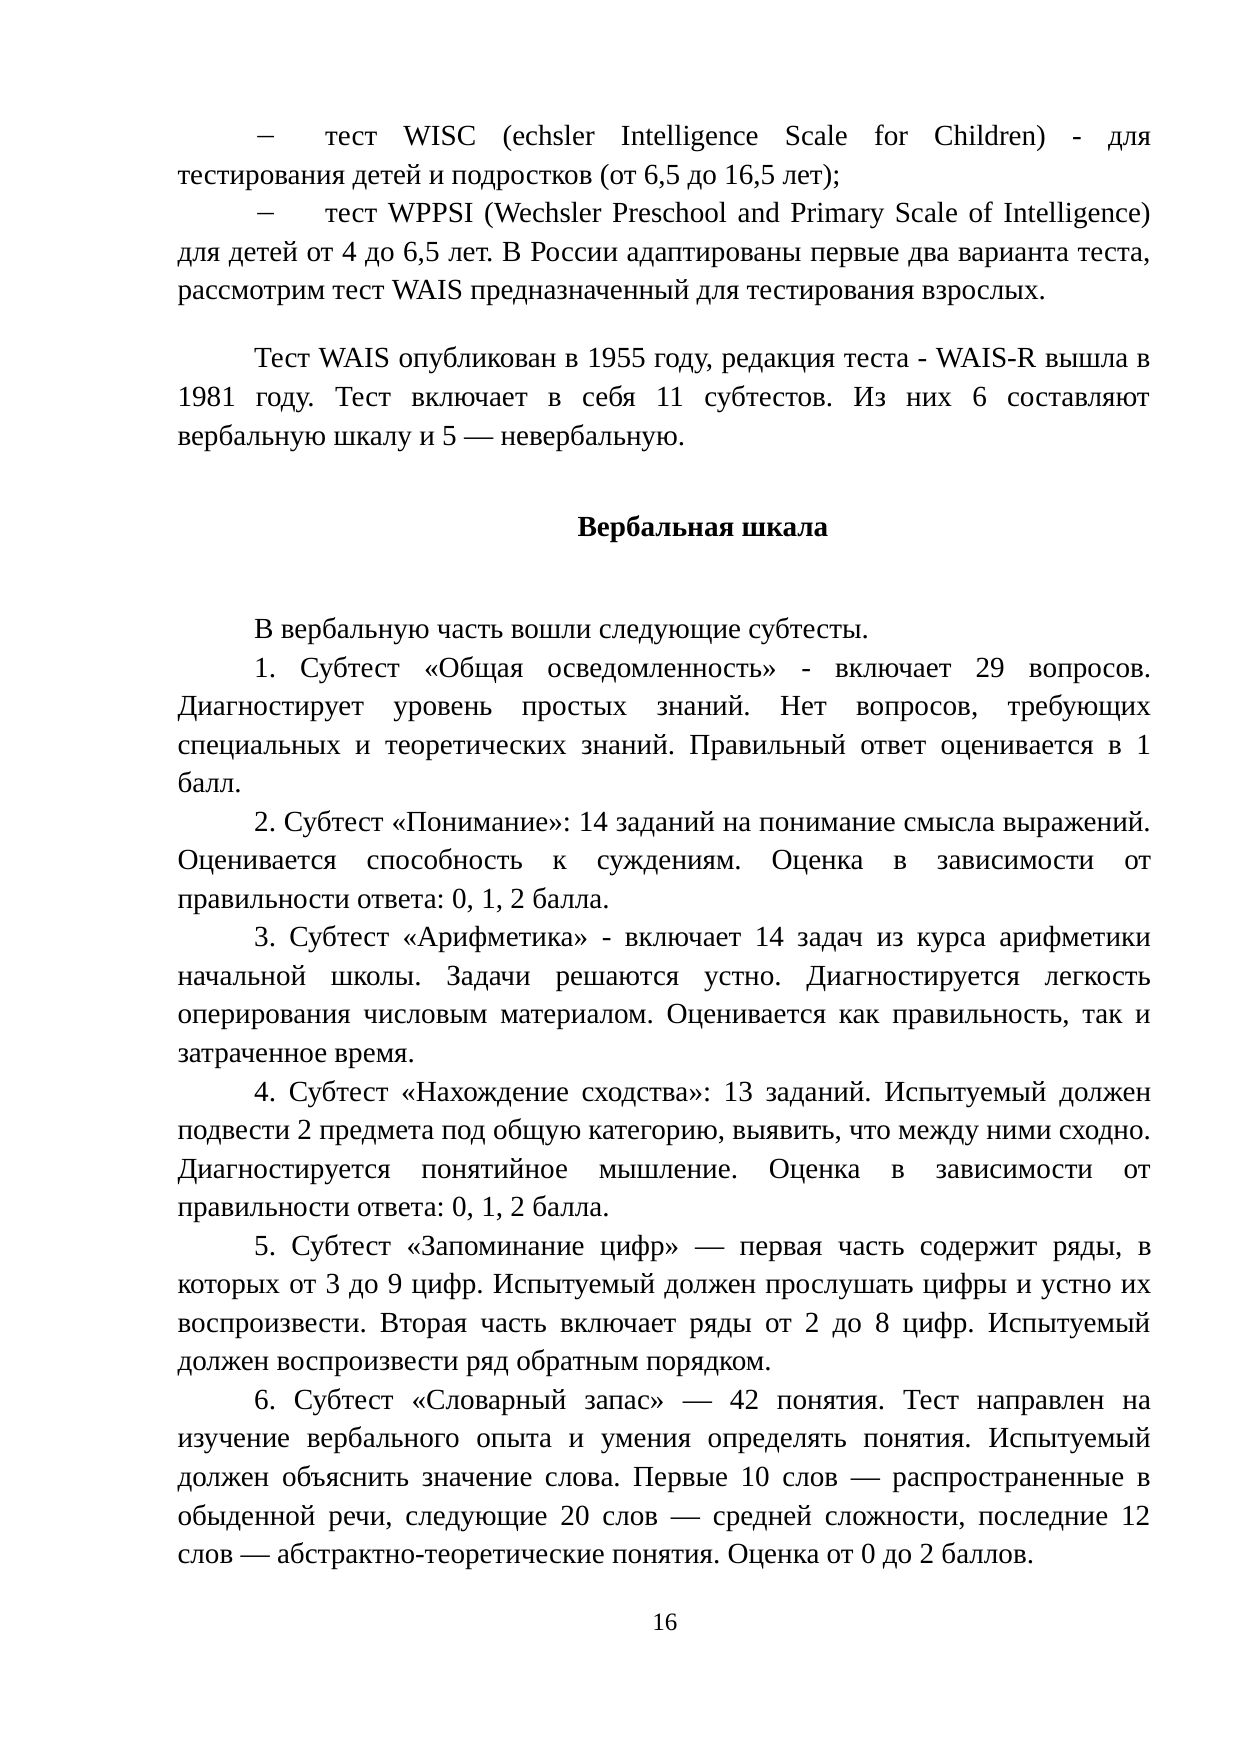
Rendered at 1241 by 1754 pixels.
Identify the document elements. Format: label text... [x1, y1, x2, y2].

text 3. Субтест «Арифметика» - включает 14 задач из курса арифметики начальной школы. Задачи решаются устно. Диагностируется легкость оперирования числовым материалом. Оценивается как правильность, так и затраченное время. [177, 919, 1152, 1069]
list тест WISC (echsler Intelligence Scale for Children) - для тестирования детей и подростков (от 6,5 до 16,5 лет); [177, 118, 1152, 190]
text 2. Субтест «Понимание»: 14 заданий на понимание смысла выражений. Оценивается способность к суждениям. Оценка в зависимости от правильности ответа: 0, 1, 2 балла. [177, 804, 1152, 914]
list тест WPPSI (Wechsler Preschool and Primary Scale of Intelligence) для детей от 4 до 6,5 лет. В России адаптированы первые два варианта теста, рассмотрим тест WAIS предназначенный для тестирования взрослых. [177, 195, 1152, 306]
text 4. Субтест «Нахождение сходства»: 13 заданий. Испытуемый должен подвести 2 предмета под общую категорию, выявить, что между ними сходно. Диагностируется понятийное мышление. Оценка в зависимости от правильности ответа: 0, 1, 2 балла. [177, 1074, 1152, 1223]
text 5. Субтест «Запоминание цифр» — первая часть содержит ряды, в которых от 3 до 9 цифр. Испытуемый должен прослушать цифры и устно их воспроизвести. Вторая часть включает ряды от 2 до 8 цифр. Испытуемый должен воспроизвести ряд обратным порядком. [177, 1228, 1152, 1377]
text 1. Субтест «Общая осведомленность» - включает 29 вопросов. Диагностирует уровень простых знаний. Нет вопросов, требующих специальных и теоретических знаний. Правильный ответ оценивается в 1 балл. [177, 650, 1152, 799]
subtitle Вербальная шкала [177, 509, 1152, 543]
text 6. Субтест «Словарный запас» — 42 понятия. Тест направлен на изучение вербального опыта и умения определять понятия. Испытуемый должен объяснить значение слова. Первые 10 слов — распространенные в обыденной речи, следующие 20 слов — средней сложности, последние 12 слов — абстрактно-теоретические понятия. Оценка от 0 до 2 баллов. [177, 1382, 1152, 1570]
text В вербальную часть вошли следующие субтесты. [177, 611, 1152, 645]
text Тест WAIS опубликован в 1955 году, редакция теста - WAIS-R вышла в 1981 году. Тест включает в себя 11 субтестов. Из них 6 составляют вербальную шкалу и 5 — невербальную. [177, 341, 1152, 451]
